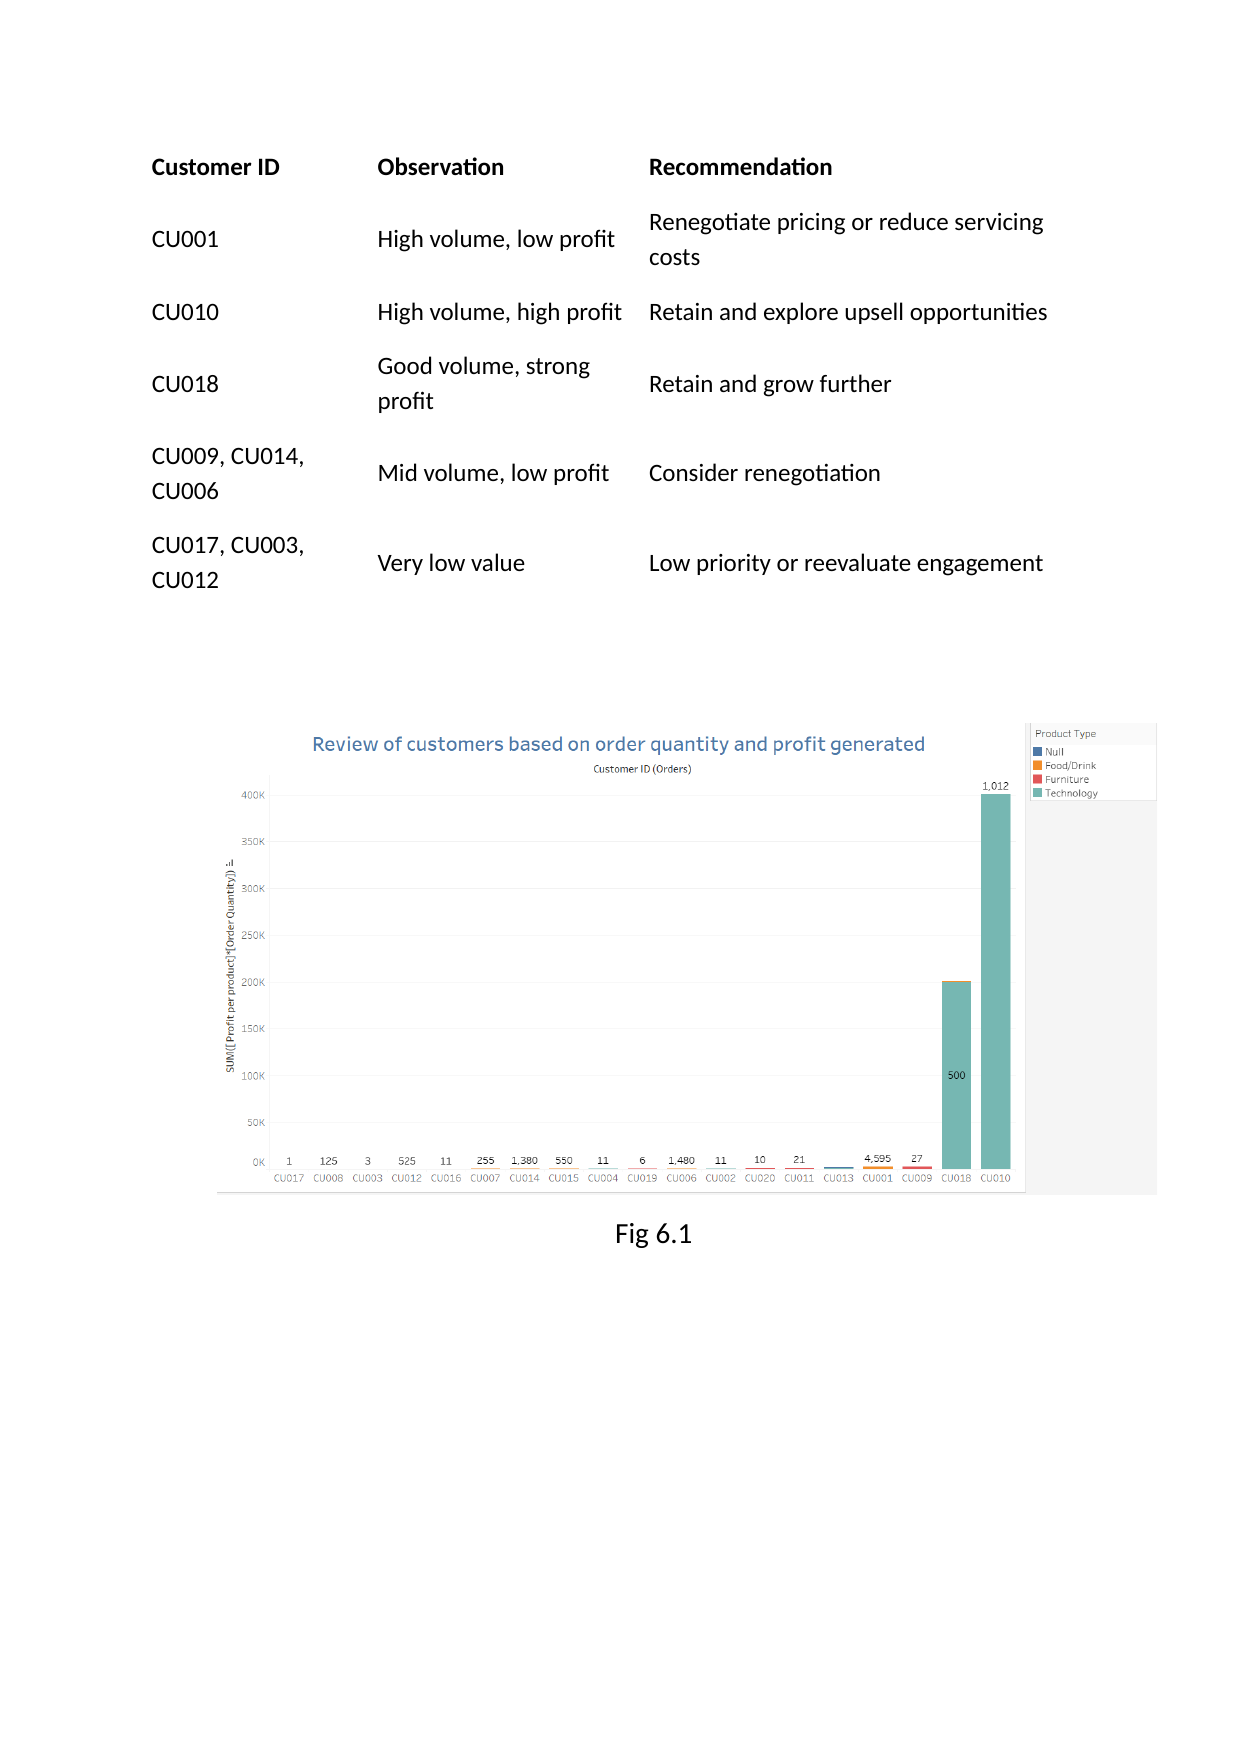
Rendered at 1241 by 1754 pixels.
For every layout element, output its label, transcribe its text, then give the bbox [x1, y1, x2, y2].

table_cell CU009, CU014, CU006 [150, 438, 376, 528]
table_cell High volume, low profit [376, 205, 647, 294]
table_cell Retain and grow further [648, 349, 1090, 438]
table_cell [376, 618, 647, 672]
table_cell Retain and explore upsell opportunities [648, 294, 1090, 349]
table_cell Good volume, strong profit [376, 349, 647, 438]
table_cell Renegotiate pricing or reduce servicing costs [648, 205, 1090, 294]
table_cell Mid volume, low profit [376, 438, 647, 528]
table_cell CU018 [150, 349, 376, 438]
table_cell Very low value [376, 528, 647, 617]
table_cell [150, 618, 376, 672]
table_header Recommendation [648, 150, 1090, 204]
table_cell CU001 [150, 205, 376, 294]
table_cell CU017, CU003, CU012 [150, 528, 376, 617]
table_cell High volume, high profit [376, 294, 647, 349]
table_cell Consider renegotiation [648, 438, 1090, 528]
table_cell [648, 618, 1090, 672]
table_header Customer ID [150, 150, 376, 204]
table_cell CU010 [150, 294, 376, 349]
list Fig 6.1 [217, 1216, 1090, 1251]
table_header Observation [376, 150, 647, 204]
table_cell Low priority or reevaluate engagement [648, 528, 1090, 617]
